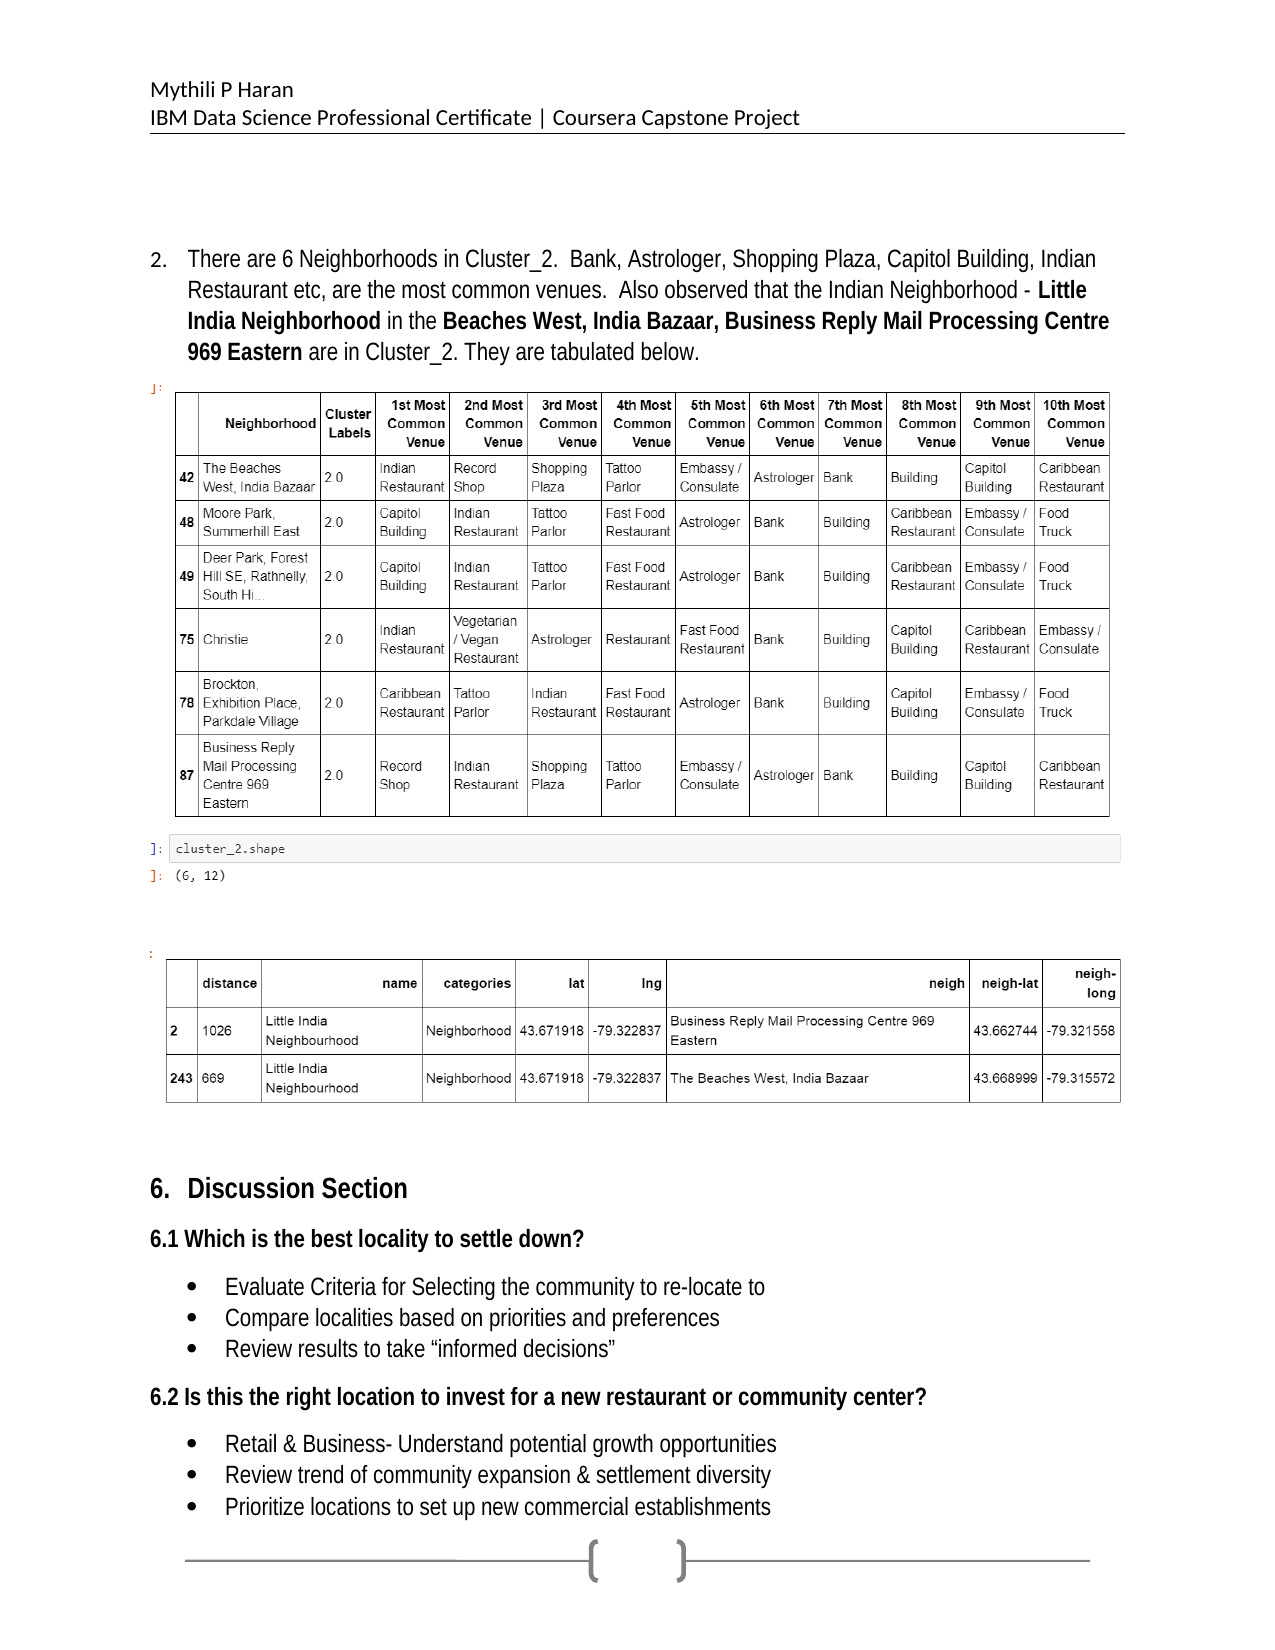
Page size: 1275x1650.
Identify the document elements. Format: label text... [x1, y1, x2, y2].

list Discussion Section [150, 1171, 1125, 1204]
picture [150, 951, 1125, 1106]
list Review trend of community expansion & settlement diversity [187, 1460, 1125, 1489]
list Retail & Business- Understand potential growth opportunities [187, 1429, 1125, 1458]
list Prioritize locations to set up new commercial establishments [187, 1491, 1125, 1520]
picture [150, 384, 1125, 886]
list There are 6 Neighborhoods in Cluster_2. Bank, Astrologer, Shopping Plaza, Capitol Building, Indian Restaurant etc, are the most common venues. Also observed that the Indian Neighborhood - Little India Neighborhood in the Beaches West, India Bazaar, Business Reply Mail Processing Centre 969 Eastern are in Cluster_2. They are tabulated below. [150, 244, 1125, 366]
text 6.2 Is this the right location to invest for a new restaurant or community center? [150, 1382, 1125, 1410]
list Review results to take “informed decisions” [187, 1334, 1125, 1363]
text 6.1 Which is the best locality to settle down? [150, 1224, 1125, 1252]
list Compare localities based on priorities and preferences [187, 1303, 1125, 1331]
list Evaluate Criteria for Selecting the community to re-locate to [187, 1271, 1125, 1300]
